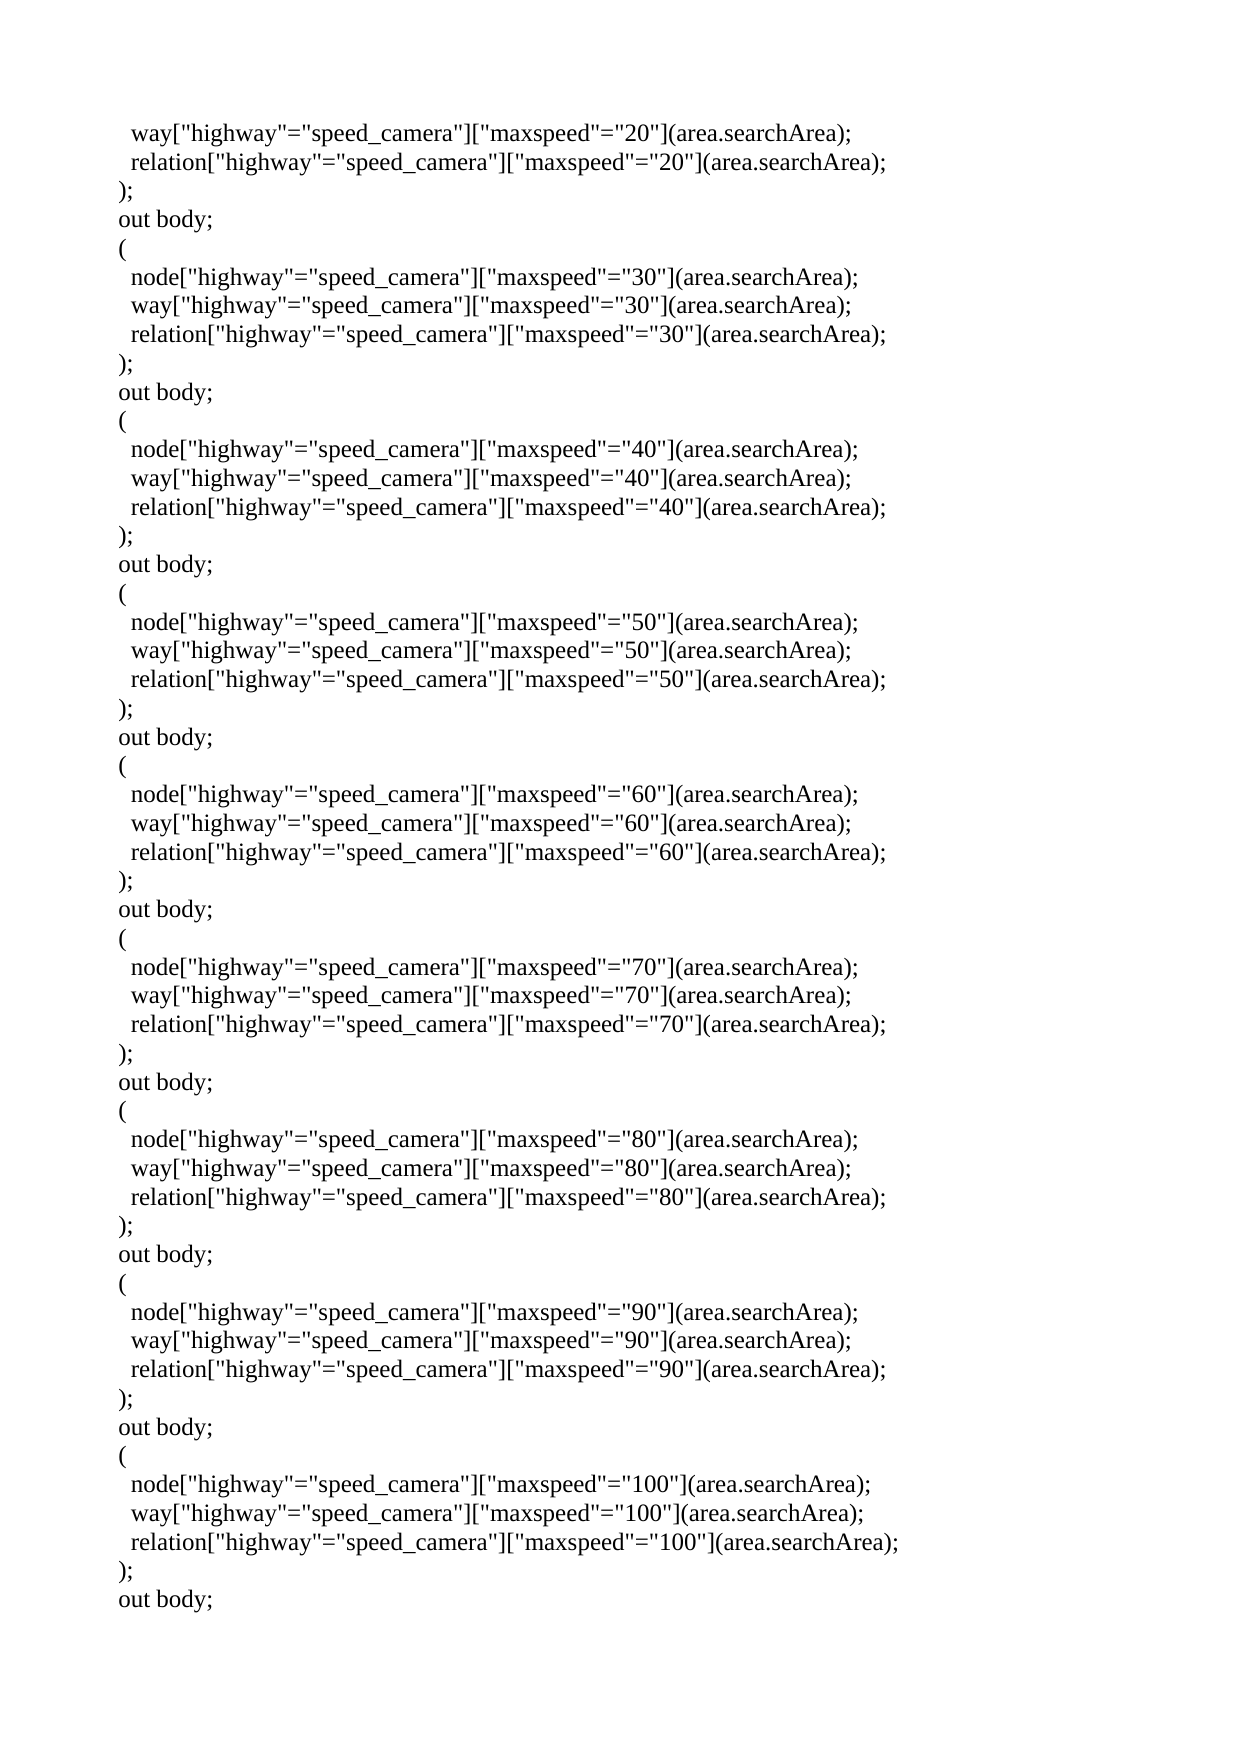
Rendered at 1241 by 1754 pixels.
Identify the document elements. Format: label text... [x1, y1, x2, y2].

text node["highway"="speed_camera"]["maxspeed"="70"](area.searchArea); [118, 952, 1122, 981]
text node["highway"="speed_camera"]["maxspeed"="40"](area.searchArea); [118, 434, 1122, 463]
text ); [118, 348, 1122, 377]
text way["highway"="speed_camera"]["maxspeed"="60"](area.searchArea); [118, 808, 1122, 837]
text out body; [118, 1067, 1122, 1096]
text node["highway"="speed_camera"]["maxspeed"="100"](area.searchArea); [118, 1469, 1122, 1498]
text ( [118, 233, 1122, 262]
text node["highway"="speed_camera"]["maxspeed"="90"](area.searchArea); [118, 1297, 1122, 1326]
text relation["highway"="speed_camera"]["maxspeed"="20"](area.searchArea); [118, 147, 1122, 176]
text ( [118, 1441, 1122, 1469]
text way["highway"="speed_camera"]["maxspeed"="90"](area.searchArea); [118, 1326, 1122, 1354]
text way["highway"="speed_camera"]["maxspeed"="80"](area.searchArea); [118, 1153, 1122, 1182]
text node["highway"="speed_camera"]["maxspeed"="60"](area.searchArea); [118, 779, 1122, 808]
text relation["highway"="speed_camera"]["maxspeed"="70"](area.searchArea); [118, 1009, 1122, 1038]
text ); [118, 1383, 1122, 1412]
text out body; [118, 1239, 1122, 1268]
text ); [118, 1038, 1122, 1067]
text out body; [118, 722, 1122, 751]
text ( [118, 406, 1122, 434]
text relation["highway"="speed_camera"]["maxspeed"="30"](area.searchArea); [118, 319, 1122, 348]
text node["highway"="speed_camera"]["maxspeed"="30"](area.searchArea); [118, 262, 1122, 291]
text relation["highway"="speed_camera"]["maxspeed"="40"](area.searchArea); [118, 492, 1122, 521]
text relation["highway"="speed_camera"]["maxspeed"="100"](area.searchArea); [118, 1527, 1122, 1556]
text way["highway"="speed_camera"]["maxspeed"="20"](area.searchArea); [118, 118, 1122, 147]
text ); [118, 866, 1122, 894]
text out body; [118, 1412, 1122, 1441]
text ( [118, 578, 1122, 607]
text ); [118, 1556, 1122, 1584]
text out body; [118, 549, 1122, 578]
text ); [118, 521, 1122, 549]
text out body; [118, 204, 1122, 233]
text node["highway"="speed_camera"]["maxspeed"="50"](area.searchArea); [118, 607, 1122, 636]
text ( [118, 751, 1122, 779]
text ( [118, 1096, 1122, 1124]
text ); [118, 693, 1122, 722]
text way["highway"="speed_camera"]["maxspeed"="100"](area.searchArea); [118, 1498, 1122, 1527]
text relation["highway"="speed_camera"]["maxspeed"="60"](area.searchArea); [118, 837, 1122, 866]
text ); [118, 176, 1122, 204]
text out body; [118, 894, 1122, 923]
text relation["highway"="speed_camera"]["maxspeed"="80"](area.searchArea); [118, 1182, 1122, 1211]
text node["highway"="speed_camera"]["maxspeed"="80"](area.searchArea); [118, 1124, 1122, 1153]
text relation["highway"="speed_camera"]["maxspeed"="90"](area.searchArea); [118, 1354, 1122, 1383]
text out body; [118, 377, 1122, 406]
text way["highway"="speed_camera"]["maxspeed"="40"](area.searchArea); [118, 463, 1122, 492]
text way["highway"="speed_camera"]["maxspeed"="50"](area.searchArea); [118, 636, 1122, 664]
text way["highway"="speed_camera"]["maxspeed"="30"](area.searchArea); [118, 291, 1122, 319]
text ( [118, 1268, 1122, 1297]
text way["highway"="speed_camera"]["maxspeed"="70"](area.searchArea); [118, 981, 1122, 1009]
text relation["highway"="speed_camera"]["maxspeed"="50"](area.searchArea); [118, 664, 1122, 693]
text ( [118, 923, 1122, 952]
text out body; [118, 1584, 1122, 1613]
text ); [118, 1211, 1122, 1239]
